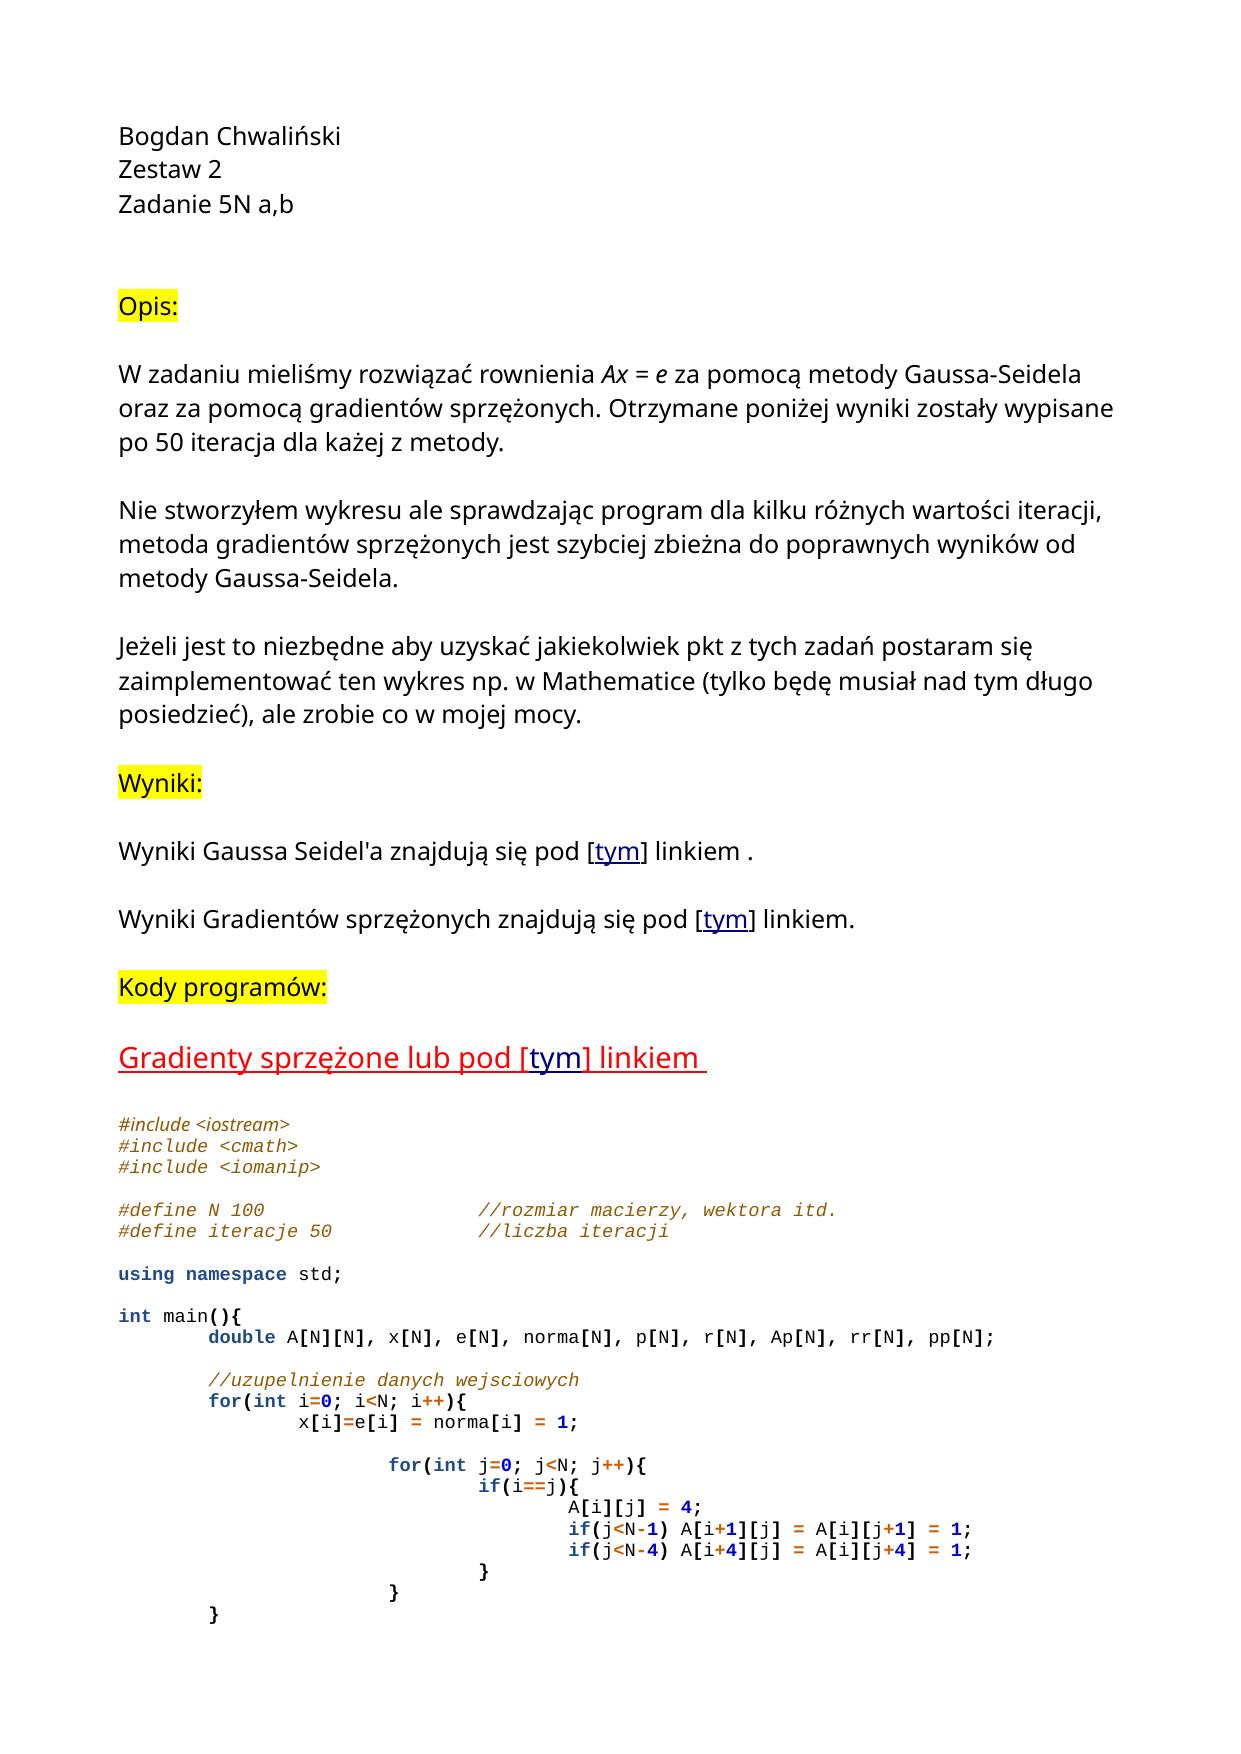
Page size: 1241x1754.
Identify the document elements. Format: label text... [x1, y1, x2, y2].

text double A[N][N], x[N], e[N], norma[N], p[N], r[N], Ap[N], rr[N], pp[N]; [118, 1328, 1122, 1349]
text for(int i=0; i<N; i++){ [118, 1392, 1122, 1413]
text Zestaw 2 [118, 152, 1122, 186]
text } [118, 1562, 1122, 1583]
text #include <iomanip> [118, 1158, 1122, 1179]
text } [118, 1583, 1122, 1604]
text x[i]=e[i] = norma[i] = 1; [118, 1413, 1122, 1434]
text A[i][j] = 4; [118, 1498, 1122, 1519]
text int main(){ [118, 1307, 1122, 1328]
text Nie stworzyłem wykresu ale sprawdzając program dla kilku różnych wartości iteracji, metoda gradientów sprzężonych jest szybciej zbieżna do poprawnych wyników od metody Gaussa-Seidela. [118, 459, 1122, 595]
text Jeżeli jest to niezbędne aby uzyskać jakiekolwiek pkt z tych zadań postaram się zaimplementować ten wykres np. w Mathematice (tylko będę musiał nad tym długo posiedzieć), ale zrobie co w mojej mocy. [118, 629, 1122, 731]
text Wyniki: [118, 765, 1122, 799]
text W zadaniu mieliśmy rozwiązać rownienia Ax = e za pomocą metody Gaussa-Seidela oraz za pomocą gradientów sprzężonych. Otrzymane poniżej wyniki zostały wypisane po 50 iteracja dla każej z metody. [118, 357, 1122, 459]
text #define iteracje 50 //liczba iteracji [118, 1222, 1122, 1243]
text if(j<N-1) A[i+1][j] = A[i][j+1] = 1; [118, 1519, 1122, 1541]
text Bogdan Chwaliński [118, 118, 1122, 152]
text using namespace std; [118, 1264, 1122, 1286]
text for(int j=0; j<N; j++){ [118, 1456, 1122, 1477]
text Gradienty sprzężone lub pod [tym] linkiem [118, 1038, 1122, 1077]
text if(i==j){ [118, 1477, 1122, 1498]
text Opis: [118, 288, 1122, 322]
text //uzupelnienie danych wejsciowych [118, 1371, 1122, 1392]
text Kody programów: [118, 970, 1122, 1004]
text #include <iostream> [118, 1112, 1122, 1137]
text Zadanie 5N a,b [118, 186, 1122, 220]
text Wyniki Gaussa Seidel'a znajdują się pod [tym] linkiem . [118, 833, 1122, 867]
text #define N 100 //rozmiar macierzy, wektora itd. [118, 1201, 1122, 1222]
text Wyniki Gradientów sprzężonych znajdują się pod [tym] linkiem. [118, 902, 1122, 936]
text #include <cmath> [118, 1137, 1122, 1158]
text if(j<N-4) A[i+4][j] = A[i][j+4] = 1; [118, 1541, 1122, 1562]
text } [118, 1604, 1122, 1626]
